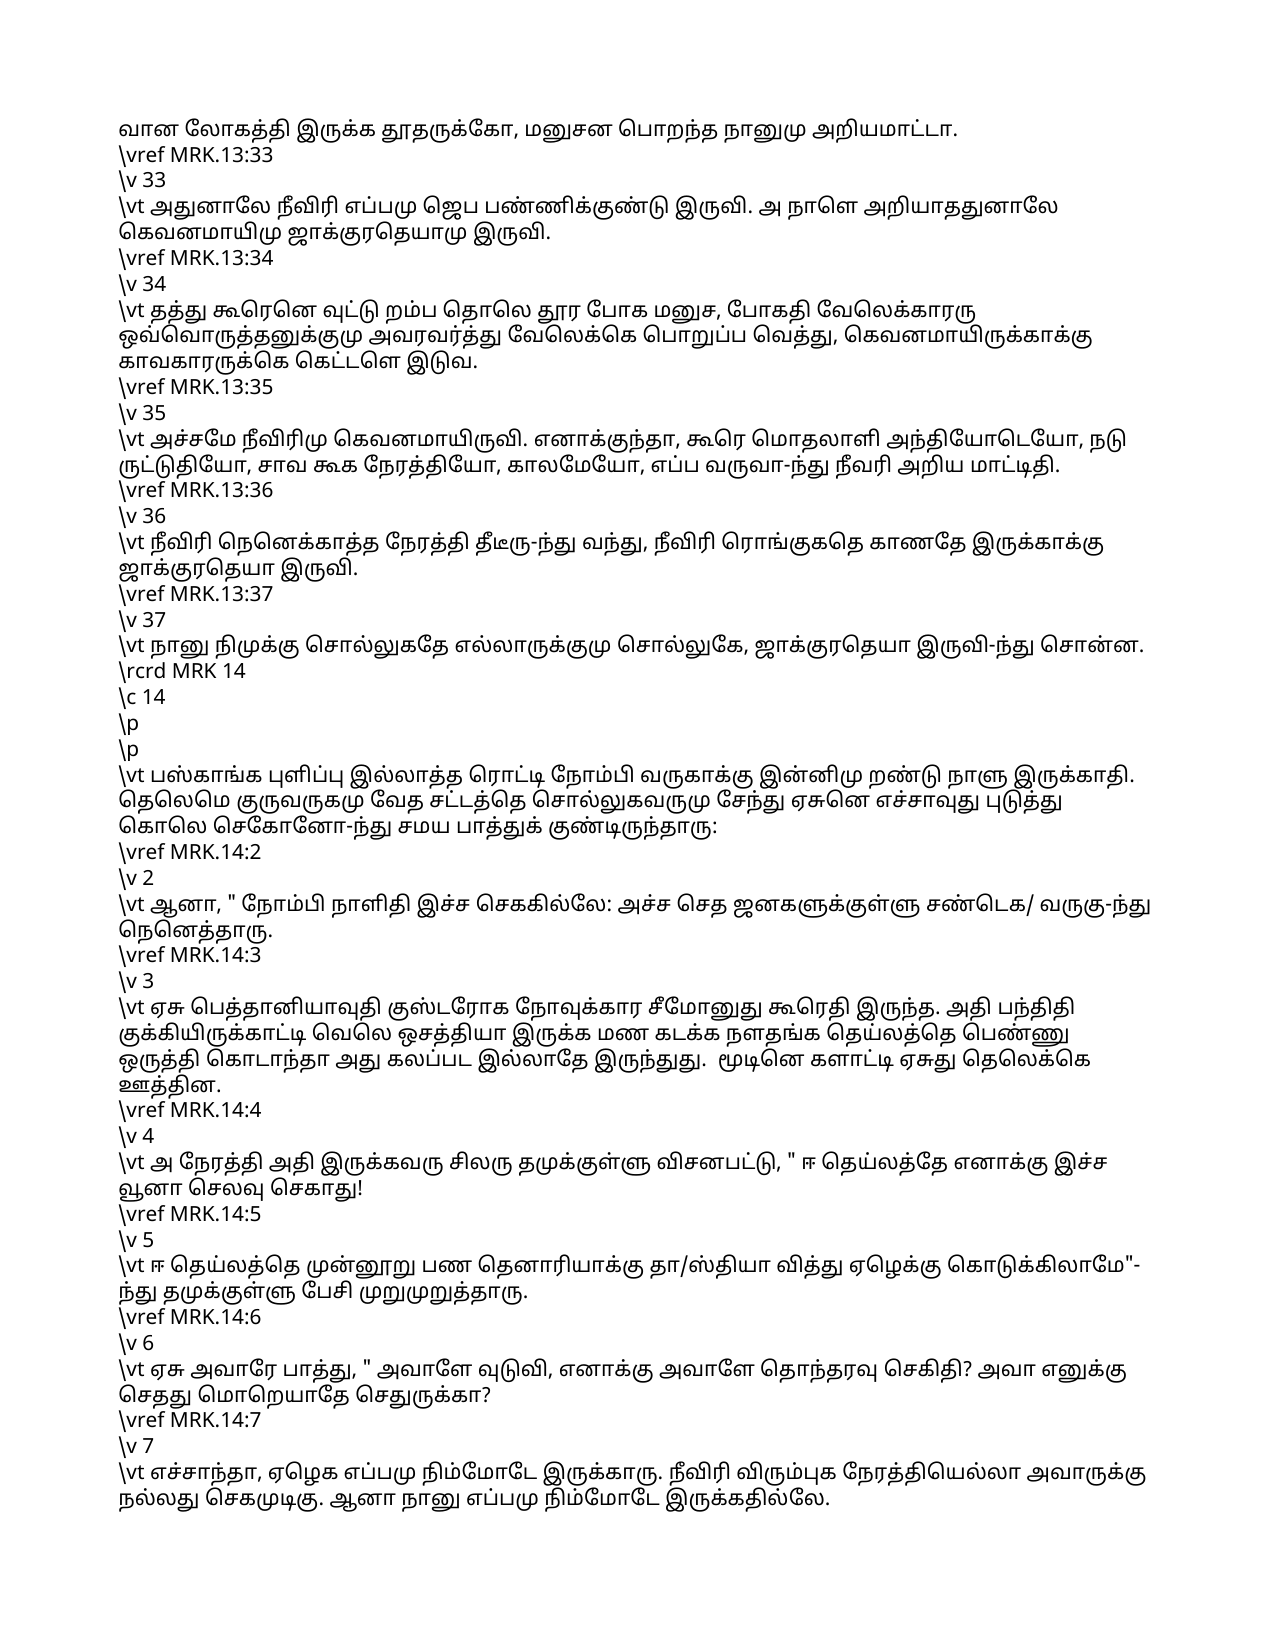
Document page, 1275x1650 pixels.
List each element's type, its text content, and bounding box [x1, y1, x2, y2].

text \v 7 [118, 1436, 1157, 1461]
text \vt அதுனாலே நீவிரி எப்பமு ஜெப பண்ணிக்குண்டு இருவி. அ நாளெ அறியாததுனாலே கெவனமாயிமு ஜாக்குரதெயாமு இருவி. [118, 196, 1157, 247]
text \vref MRK.13:33 [118, 144, 1157, 170]
text \rcrd MRK 14 [118, 661, 1157, 686]
text \v 36 [118, 506, 1157, 531]
text \vref MRK.14:3 [118, 945, 1157, 971]
text \vt பஸ்காங்க புளிப்பு இல்லாத்த ரொட்டி நோம்பி வருகாக்கு இன்னிமு றண்டு நாளு இருக்காதி. தெலெமெ குருவருகமு வேத சட்டத்தெ சொல்லுகவருமு சேந்து ஏசுனெ எச்சாவுது புடுத்து கொலெ செகோனோ-ந்து சமய பாத்துக் குண்டிருந்தாரு: [118, 764, 1157, 841]
text \c 14 [118, 686, 1157, 712]
text \vt ஈ தெய்லத்தெ முன்னூறு பண தெனாரியாக்கு தா/ஸ்தியா வித்து ஏழெக்கு கொடுக்கிலாமே"-ந்து தமுக்குள்ளு பேசி முறுமுறுத்தாரு. [118, 1255, 1157, 1306]
text \vt ஏசு அவாரே பாத்து, " அவாளே வுடுவி, எனாக்கு அவாளே தொந்தரவு செகிதி? அவா எனுக்கு செதது மொறெயாதே செதுருக்கா? [118, 1358, 1157, 1410]
text \vref MRK.14:5 [118, 1203, 1157, 1229]
text \vref MRK.14:4 [118, 1100, 1157, 1126]
text \v 2 [118, 867, 1157, 893]
text \vref MRK.13:34 [118, 247, 1157, 273]
text \vref MRK.14:6 [118, 1306, 1157, 1332]
text \p [118, 738, 1157, 764]
text \vt நானு நிமுக்கு சொல்லுகதே எல்லாருக்குமு சொல்லுகே, ஜாக்குரதெயா இருவி-ந்து சொன்ன. [118, 635, 1157, 661]
text \vt நீவிரி நெனெக்காத்த நேரத்தி தீடீரு-ந்து வந்து, நீவிரி ரொங்குகதெ காணதே இருக்காக்கு ஜாக்குரதெயா இருவி. [118, 531, 1157, 583]
text \vt தத்து கூரெனெ வுட்டு றம்ப தொலெ தூர போக மனுச, போகதி வேலெக்காரரு ஒவ்வொருத்தனுக்குமு அவரவர்த்து வேலெக்கெ பொறுப்ப வெத்து, கெவனமாயிருக்காக்கு காவகாரருக்கெ கெட்டளெ இடுவ. [118, 299, 1157, 376]
text \v 34 [118, 273, 1157, 299]
text \vt ஏசு பெத்தானியாவுதி குஸ்டரோக நோவுக்கார சீமோனுது கூரெதி இருந்த. அதி பந்திதி குக்கியிருக்காட்டி வெலெ ஒசத்தியா இருக்க மண கடக்க நளதங்க தெய்லத்தெ பெண்ணு ஒருத்தி கொடாந்தா அது கலப்பட இல்லாதே இருந்துது. மூடினெ களாட்டி ஏசுது தெலெக்கெ ஊத்தின. [118, 996, 1157, 1100]
text \v 35 [118, 402, 1157, 428]
text \vref MRK.13:36 [118, 480, 1157, 506]
text \v 5 [118, 1229, 1157, 1255]
text \vref MRK.14:7 [118, 1410, 1157, 1436]
text \vt ஆனா, " நோம்பி நாளிதி இச்ச செககில்லே: அச்ச செத ஜனகளுக்குள்ளு சண்டெக/ வருகு-ந்து நெனெத்தாரு. [118, 893, 1157, 945]
text \v 3 [118, 971, 1157, 996]
text \v 6 [118, 1332, 1157, 1358]
text \v 37 [118, 609, 1157, 635]
text \vref MRK.13:37 [118, 583, 1157, 609]
text \vref MRK.14:2 [118, 841, 1157, 867]
text \vref MRK.13:35 [118, 376, 1157, 402]
text \vt அச்சமே நீவிரிமு கெவனமாயிருவி. எனாக்குந்தா, கூரெ மொதலாளி அந்தியோடெயோ, நடு ருட்டுதியோ, சாவ கூக நேரத்தியோ, காலமேயோ, எப்ப வருவா-ந்து நீவரி அறிய மாட்டிதி. [118, 428, 1157, 480]
text வான லோகத்தி இருக்க தூதருக்கோ, மனுசன பொறந்‍த நானுமு அறியமாட்டா. [118, 118, 1157, 144]
text \v 33 [118, 170, 1157, 196]
text \v 4 [118, 1126, 1157, 1151]
text \vt எச்சாந்தா, ஏழெக எப்பமு நிம்மோடே இருக்காரு. நீவிரி விரும்புக நேரத்தியெல்லா அவாருக்கு நல்லது செகமுடிகு. ஆனா நானு எப்பமு நிம்மோடே இருக்கதில்லே. [118, 1461, 1157, 1513]
text \p [118, 712, 1157, 738]
text \vt அ நேரத்தி அதி இருக்கவரு சிலரு தமுக்குள்ளு விசனபட்டு, " ஈ தெய்லத்தே எனாக்கு இச்ச வூனா செலவு செகாது! [118, 1151, 1157, 1203]
